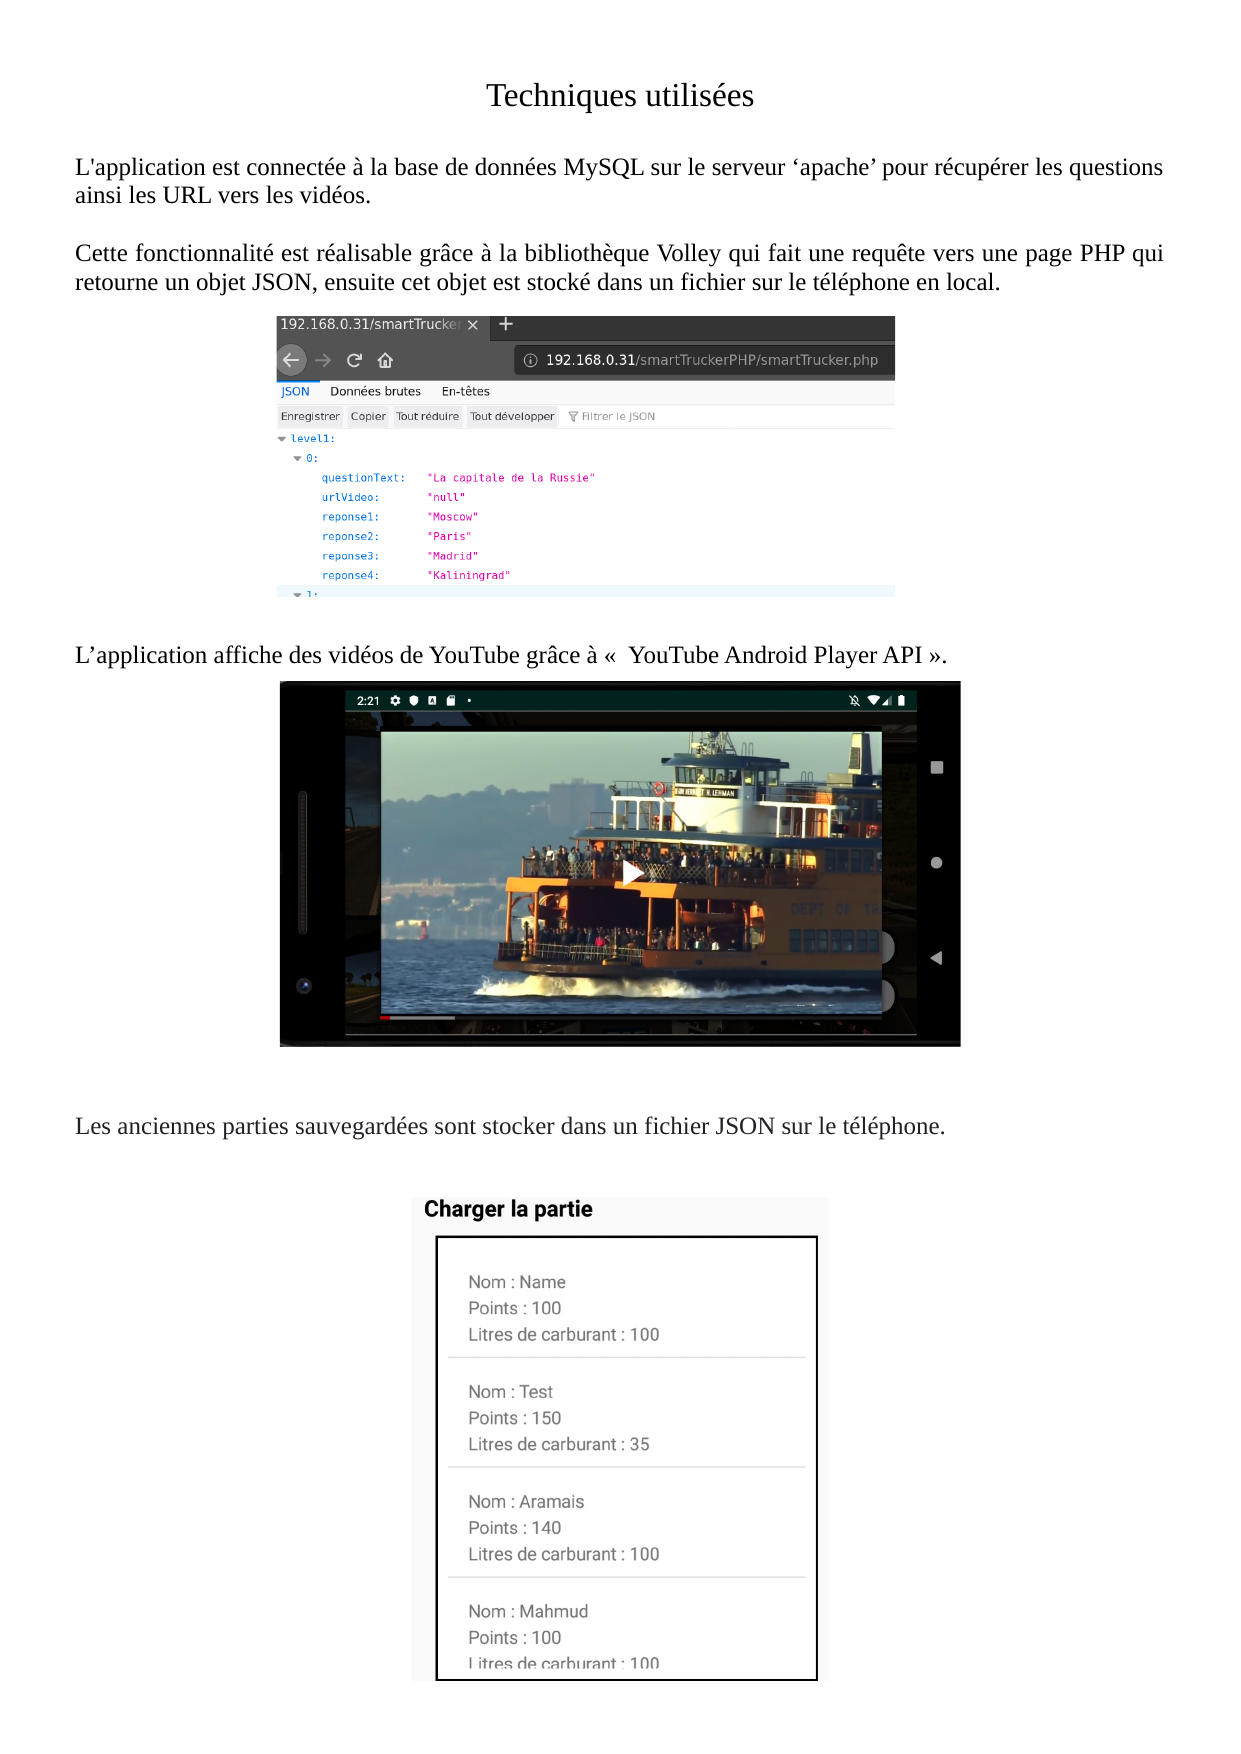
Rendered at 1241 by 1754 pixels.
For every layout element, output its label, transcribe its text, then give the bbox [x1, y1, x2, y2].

text Les anciennes parties sauvegardées sont stocker dans un fichier JSON sur le téléphone. [75, 1111, 1165, 1140]
text Cette fonctionnalité est réalisable grâce à la bibliothèque Volley qui fait une requête vers une page PHP qui retourne un objet JSON, ensuite cet objet est stocké dans un fichier sur le téléphone en local. [75, 238, 1165, 295]
text Techniques utilisées [75, 75, 1165, 113]
text L’application affiche des vidéos de YouTube grâce à « YouTube Android Player API ». [75, 640, 1165, 669]
text L'application est connectée à la base de données MySQL sur le serveur ‘apache’ pour récupérer les questions ainsi les URL vers les vidéos. [75, 152, 1165, 209]
